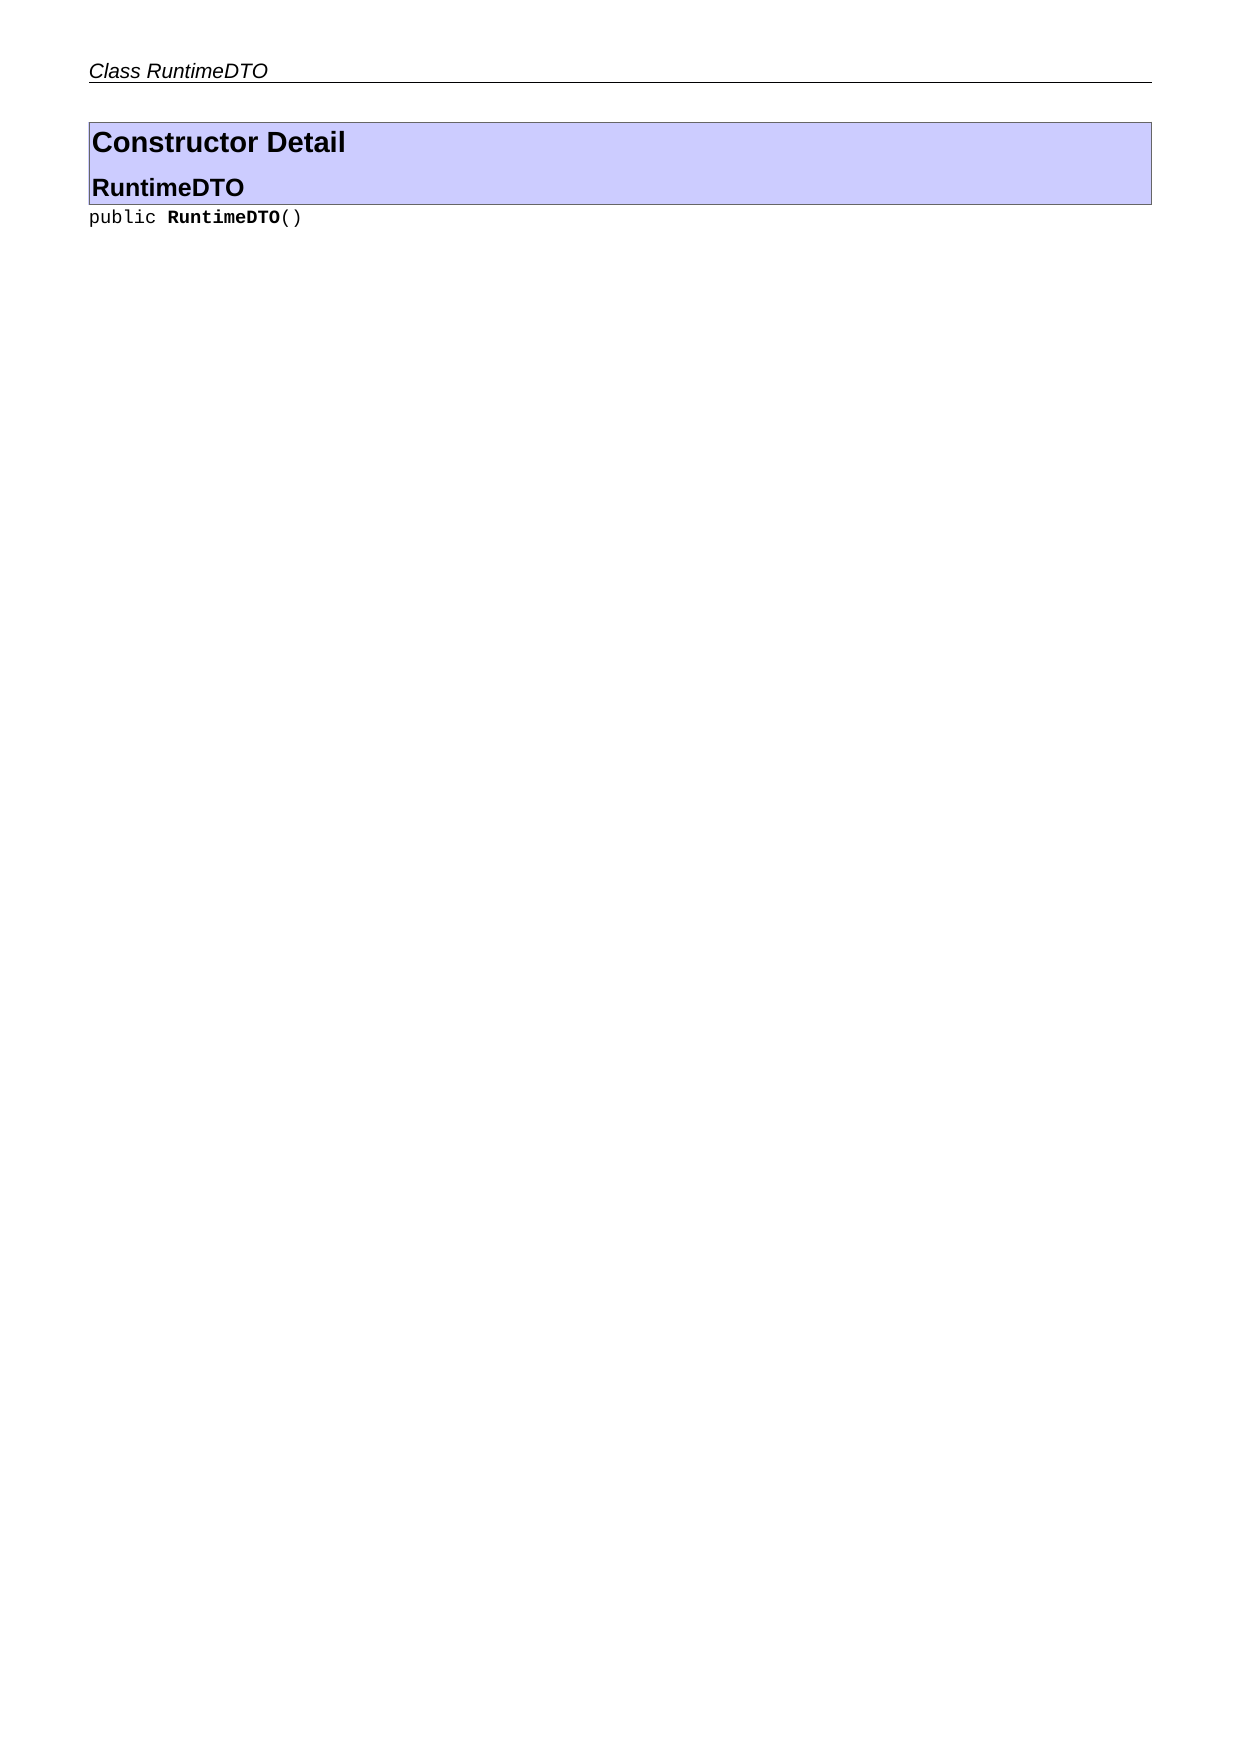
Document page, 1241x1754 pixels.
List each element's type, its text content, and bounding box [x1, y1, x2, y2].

subtitle RuntimeDTO [90, 170, 1151, 204]
subtitle Constructor Detail [90, 123, 1151, 158]
text public RuntimeDTO() [88, 208, 1152, 229]
